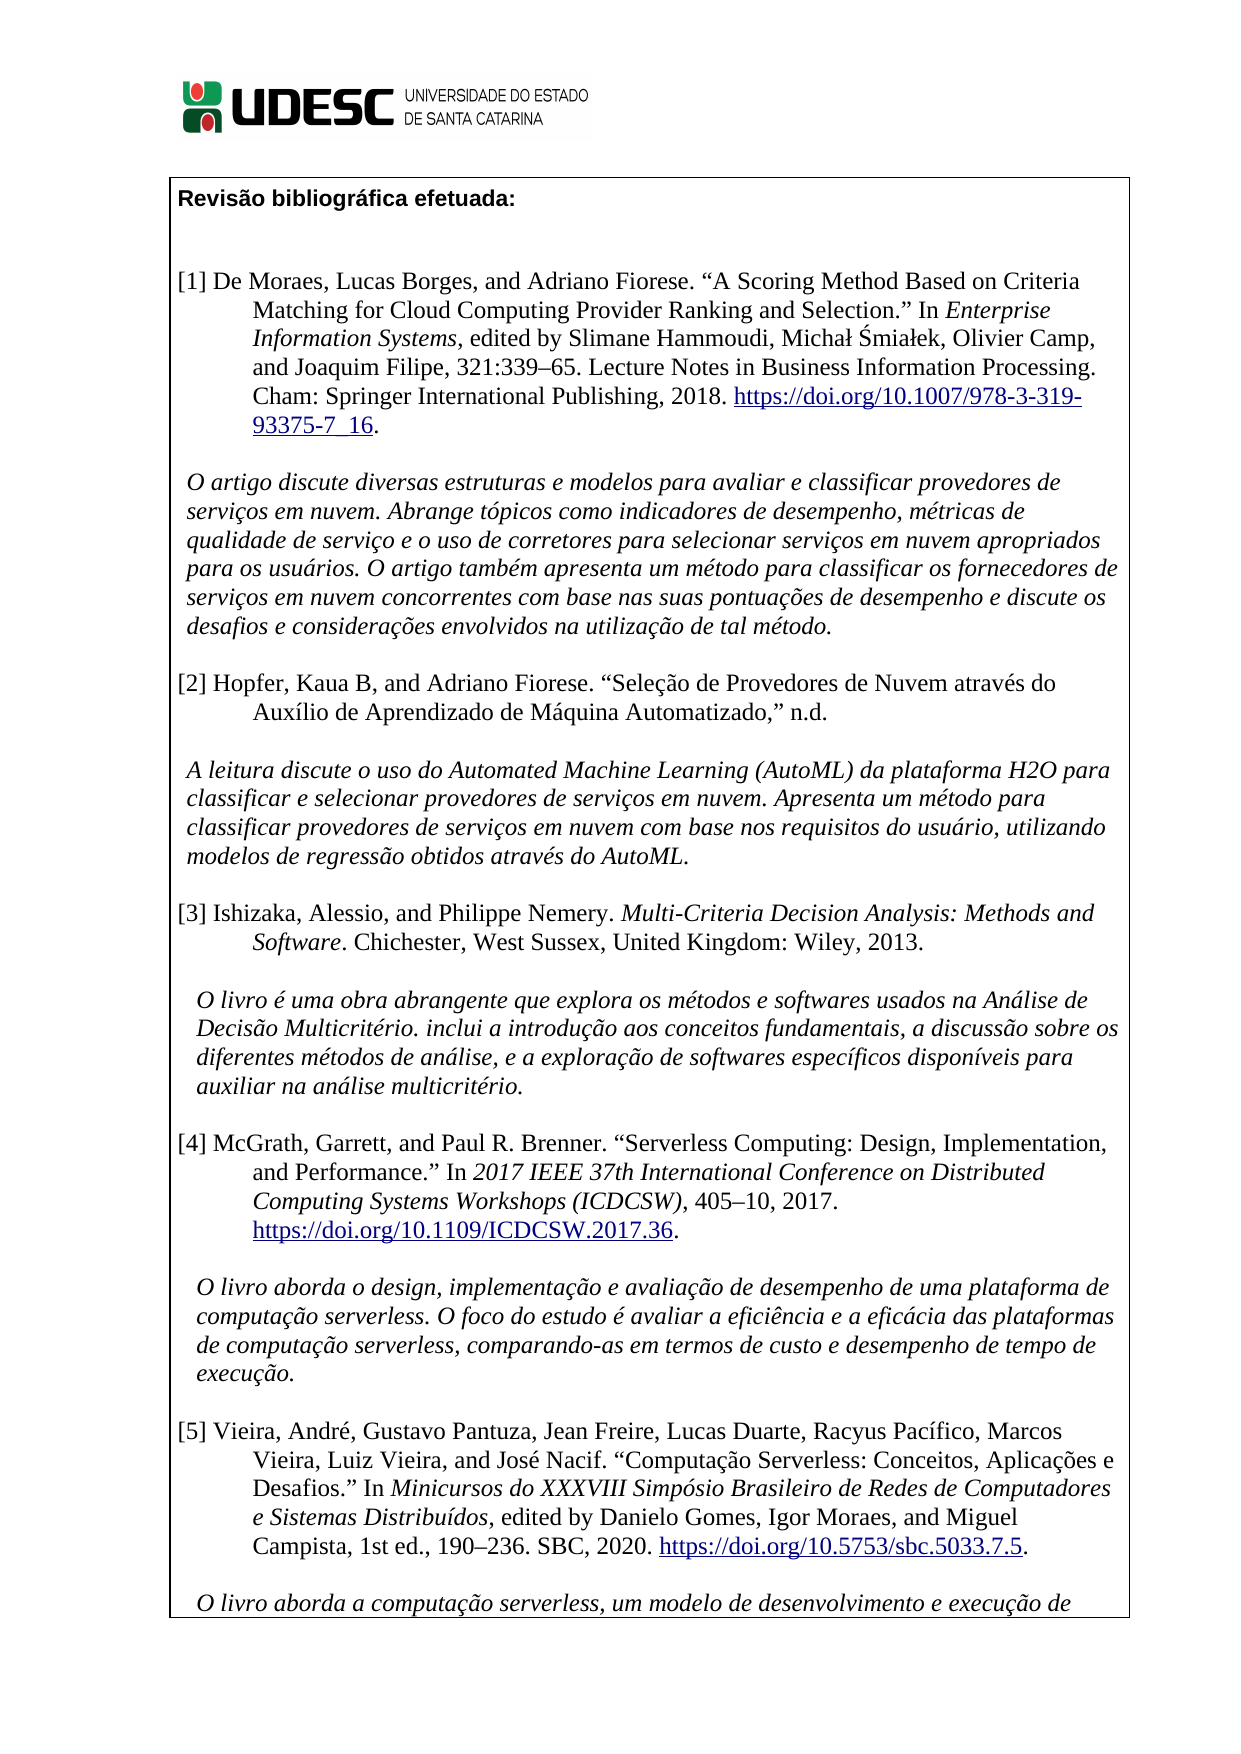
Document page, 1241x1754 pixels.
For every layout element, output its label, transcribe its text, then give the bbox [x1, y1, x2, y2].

picture [177, 73, 594, 141]
table_header Revisão bibliográfica efetuada: [1] De Moraes, Lucas Borges, and Adriano Fiorese. “A Scoring Method Based on Criteria Matching for Cloud Computing Provider Ranking and Selection.” In Enterprise Information Systems, edited by Slimane Hammoudi, Michał Śmiałek, Olivier Camp, and Joaquim Filipe, 321:339–65. Lecture Notes in Business Information Processing. Cham: Springer International Publishing, 2018. https://doi.org/10.1007/978-3-319-93375-7_16. O artigo discute diversas estruturas e modelos para avaliar e classificar provedores de serviços em nuvem. Abrange tópicos como indicadores de desempenho, métricas de qualidade de serviço e o uso de corretores para selecionar serviços em nuvem apropriados para os usuários. O artigo também apresenta um método para classificar os fornecedores de serviços em nuvem concorrentes com base nas suas pontuações de desempenho e discute os desafios e considerações envolvidos na utilização de tal método. [2] Hopfer, Kaua B, and Adriano Fiorese. “Seleção de Provedores de Nuvem através do Auxílio de Aprendizado de Máquina Automatizado,” n.d. A leitura discute o uso do Automated Machine Learning (AutoML) da plataforma H2O para classificar e selecionar provedores de serviços em nuvem. Apresenta um método para classificar provedores de serviços em nuvem com base nos requisitos do usuário, utilizando modelos de regressão obtidos através do AutoML. [3] Ishizaka, Alessio, and Philippe Nemery. Multi-Criteria Decision Analysis: Methods and Software. Chichester, West Sussex, United Kingdom: Wiley, 2013. O livro é uma obra abrangente que explora os métodos e softwares usados na Análise de Decisão Multicritério. inclui a introdução aos conceitos fundamentais, a discussão sobre os diferentes métodos de análise, e a exploração de softwares específicos disponíveis para auxiliar na análise multicritério. [4] McGrath, Garrett, and Paul R. Brenner. “Serverless Computing: Design, Implementation, and Performance.” In 2017 IEEE 37th International Conference on Distributed Computing Systems Workshops (ICDCSW), 405–10, 2017. https://doi.org/10.1109/ICDCSW.2017.36. O livro aborda o design, implementação e avaliação de desempenho de uma plataforma de computação serverless. O foco do estudo é avaliar a eficiência e a eficácia das plataformas de computação serverless, comparando-as em termos de custo e desempenho de tempo de execução. [5] Vieira, André, Gustavo Pantuza, Jean Freire, Lucas Duarte, Racyus Pacífico, Marcos Vieira, Luiz Vieira, and José Nacif. “Computação Serverless: Conceitos, Aplicações e Desafios.” In Minicursos do XXXVIII Simpósio Brasileiro de Redes de Computadores e Sistemas Distribuídos, edited by Danielo Gomes, Igor Moraes, and Miguel Campista, 1st ed., 190–236. SBC, 2020. https://doi.org/10.5753/sbc.5033.7.5. O livro aborda a computação serverless, um modelo de desenvolvimento e execução de [171, 178, 1129, 1617]
